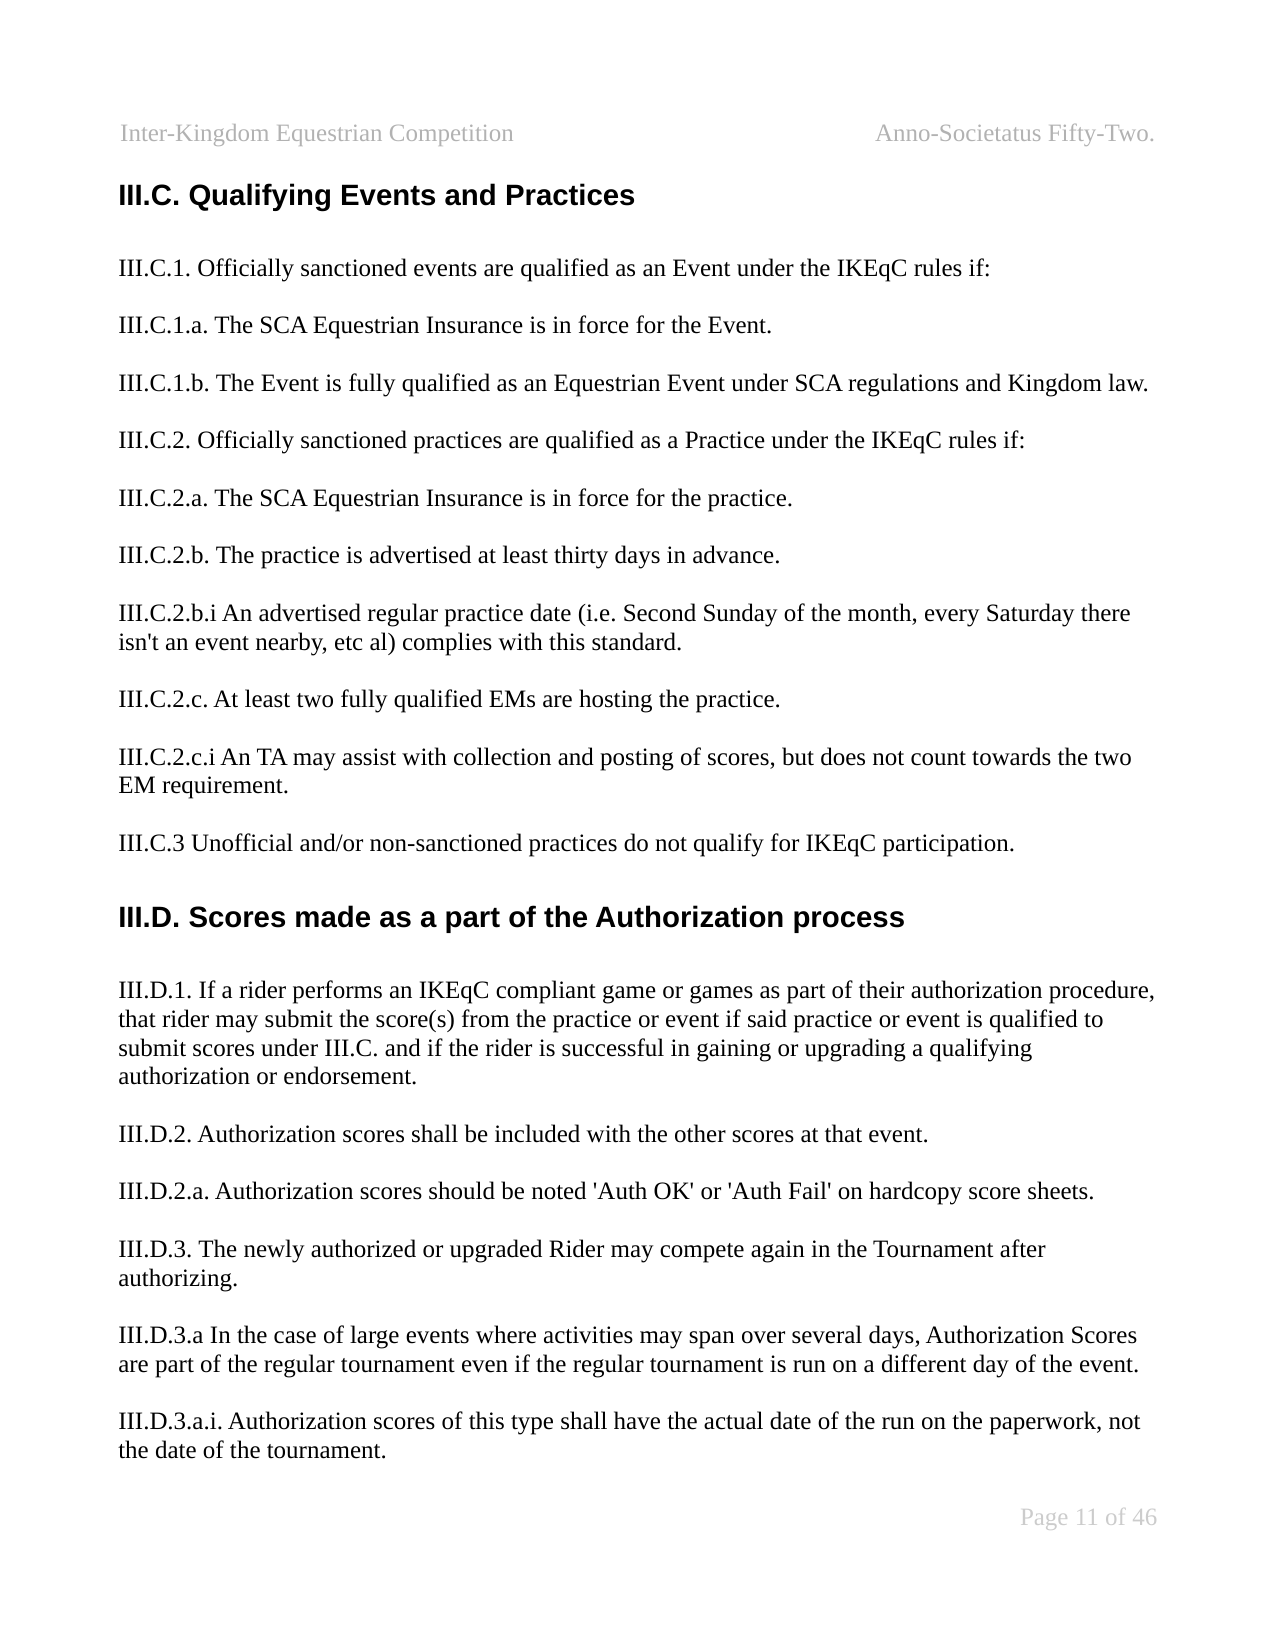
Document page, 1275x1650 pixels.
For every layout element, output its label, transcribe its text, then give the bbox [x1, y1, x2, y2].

text III.C.2.c. At least two fully qualified EMs are hosting the practice. [118, 684, 1157, 713]
text III.C.1.b. The Event is fully qualified as an Equestrian Event under SCA regulations and Kingdom law. [118, 368, 1157, 397]
text III.C.2. Officially sanctioned practices are qualified as a Practice under the IKEqC rules if: [118, 426, 1157, 454]
text III.C.2.a. The SCA Equestrian Insurance is in force for the practice. [118, 483, 1157, 512]
text III.C.2.c.i An TA may assist with collection and posting of scores, but does not count towards the two EM requirement. [118, 742, 1157, 799]
subtitle III.C. Qualifying Events and Practices [118, 178, 1157, 212]
subtitle III.D. Scores made as a part of the Authorization process [118, 900, 1157, 934]
text III.D.2. Authorization scores shall be included with the other scores at that event. [118, 1119, 1157, 1148]
text III.C.3 Unofficial and/or non-sanctioned practices do not qualify for IKEqC participation. [118, 828, 1157, 857]
text III.D.3.a.i. Authorization scores of this type shall have the actual date of the run on the paperwork, not the date of the tournament. [118, 1406, 1157, 1464]
text III.C.1.a. The SCA Equestrian Insurance is in force for the Event. [118, 311, 1157, 339]
text III.D.3.a In the case of large events where activities may span over several days, Authorization Scores are part of the regular tournament even if the regular tournament is run on a different day of the event. [118, 1320, 1157, 1378]
text III.D.3. The newly authorized or upgraded Rider may compete again in the Tournament after authorizing. [118, 1234, 1157, 1291]
text III.C.2.b. The practice is advertised at least thirty days in advance. [118, 541, 1157, 569]
text III.C.1. Officially sanctioned events are qualified as an Event under the IKEqC rules if: [118, 253, 1157, 282]
text III.D.2.a. Authorization scores should be noted 'Auth OK' or 'Auth Fail' on hardcopy score sheets. [118, 1176, 1157, 1205]
text III.C.2.b.i An advertised regular practice date (i.e. Second Sunday of the month, every Saturday there isn't an event nearby, etc al) complies with this standard. [118, 598, 1157, 656]
text III.D.1. If a rider performs an IKEqC compliant game or games as part of their authorization procedure, that rider may submit the score(s) from the practice or event if said practice or event is qualified to submit scores under III.C. and if the rider is successful in gaining or upgrading a qualifying authorization or endorsement. [118, 975, 1157, 1090]
